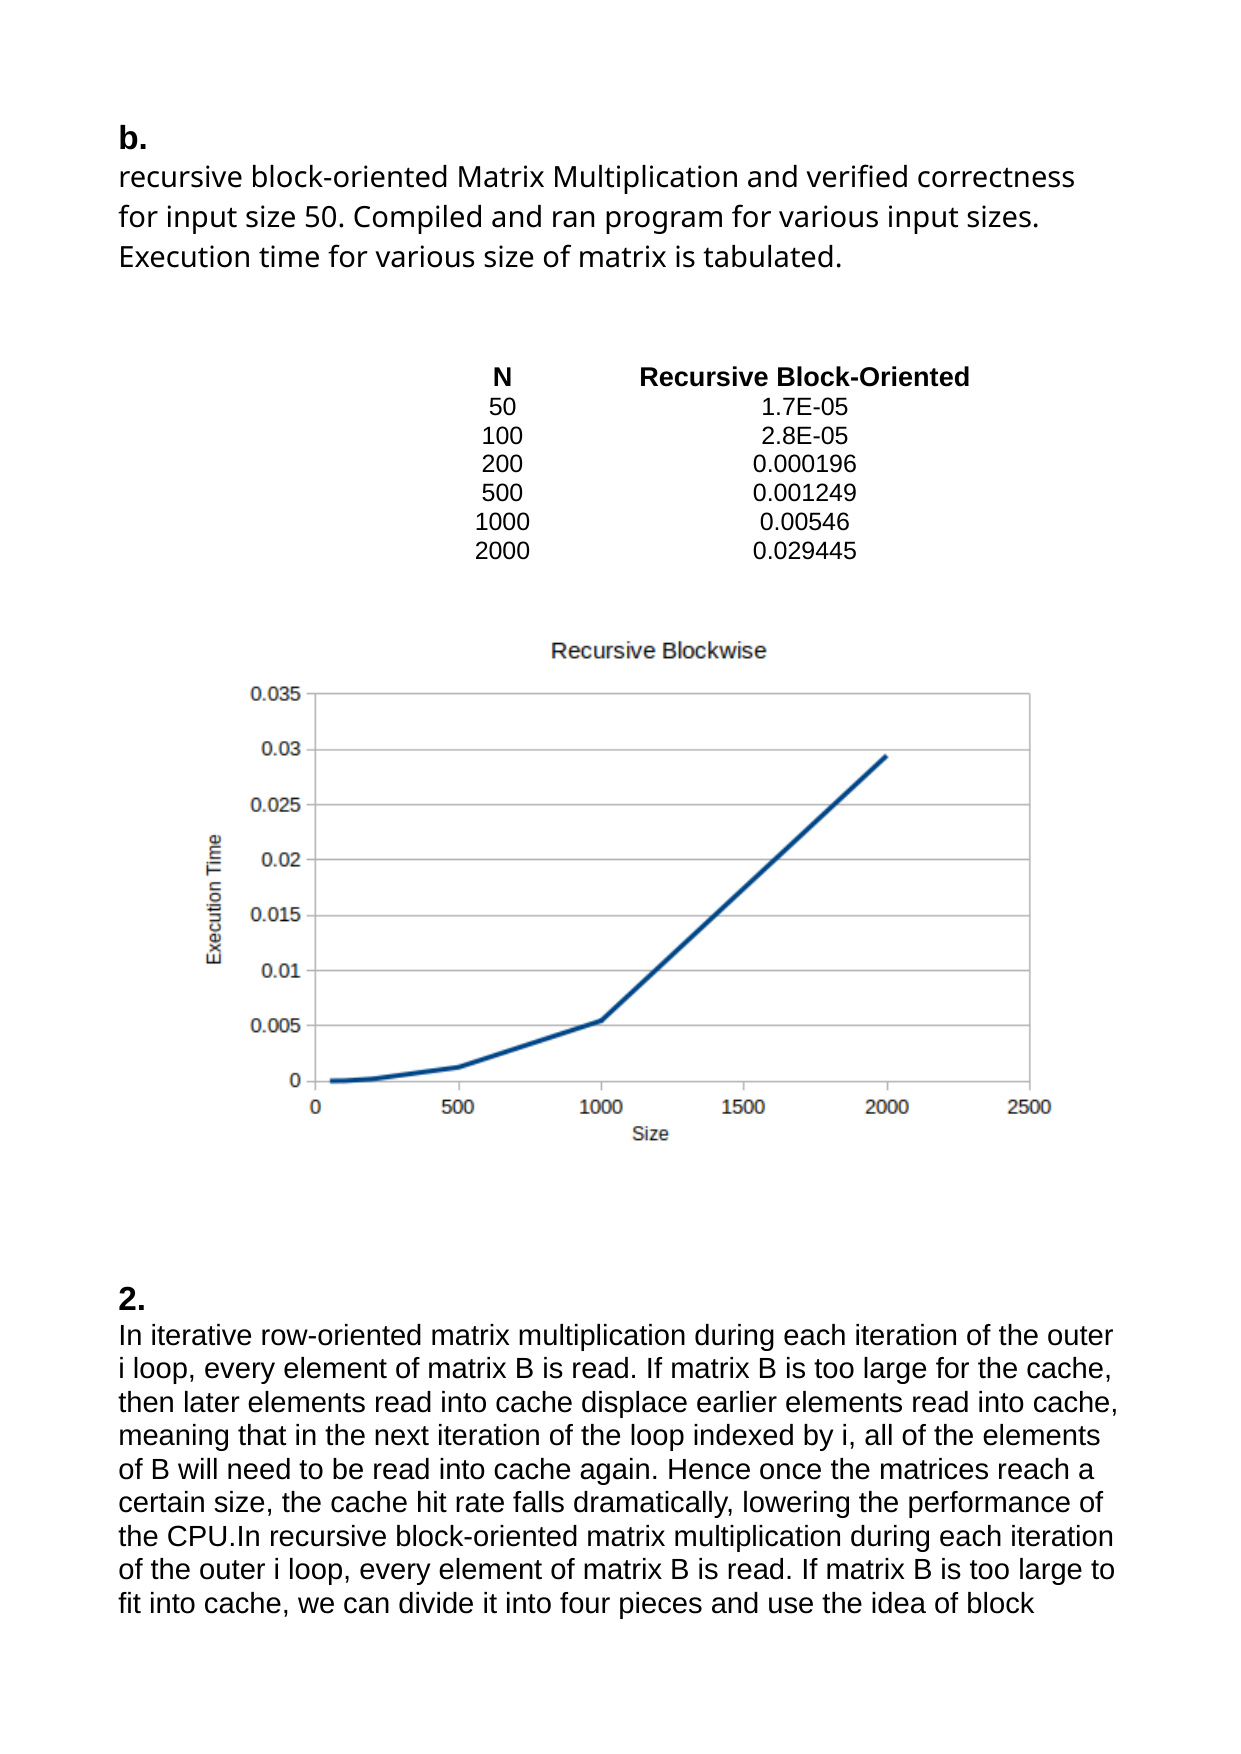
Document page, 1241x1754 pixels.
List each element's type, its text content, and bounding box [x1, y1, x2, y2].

table_cell 0.00546 [627, 507, 983, 536]
picture [185, 618, 1131, 1150]
list recursive block-oriented Matrix Multiplication and verified correctness for input size 50. Compiled and ran program for various input sizes. Execution time for various size of matrix is tabulated. [118, 157, 1122, 276]
table_header Recursive Block-Oriented [627, 361, 983, 392]
table_cell 2.8E-05 [627, 421, 983, 449]
table_cell 0.029445 [627, 536, 983, 565]
table_cell 0.001249 [627, 478, 983, 507]
table_cell 0.000196 [627, 450, 983, 478]
list b. [118, 118, 1122, 157]
table_cell 200 [378, 450, 627, 478]
table_cell 500 [378, 478, 627, 507]
text 2. [118, 1279, 1122, 1317]
table_cell 2000 [378, 536, 627, 565]
table_cell 100 [378, 421, 627, 449]
text In iterative row-oriented matrix multiplication during each iteration of the outer i loop, every element of matrix B is read. If matrix B is too large for the cache, then later elements read into cache displace earlier elements read into cache, meaning that in the next iteration of the loop indexed by i, all of the elements of B will need to be read into cache again. Hence once the matrices reach a certain size, the cache hit rate falls dramatically, lowering the performance of the CPU.In recursive block-oriented matrix multiplication during each iteration of the outer i loop, every element of matrix B is read. If matrix B is too large to fit into cache, we can divide it into four pieces and use the idea of block [118, 1317, 1122, 1619]
table_cell 1000 [378, 507, 627, 536]
table_cell 50 [378, 392, 627, 421]
table_header N [378, 361, 627, 392]
table_cell 1.7E-05 [627, 392, 983, 421]
